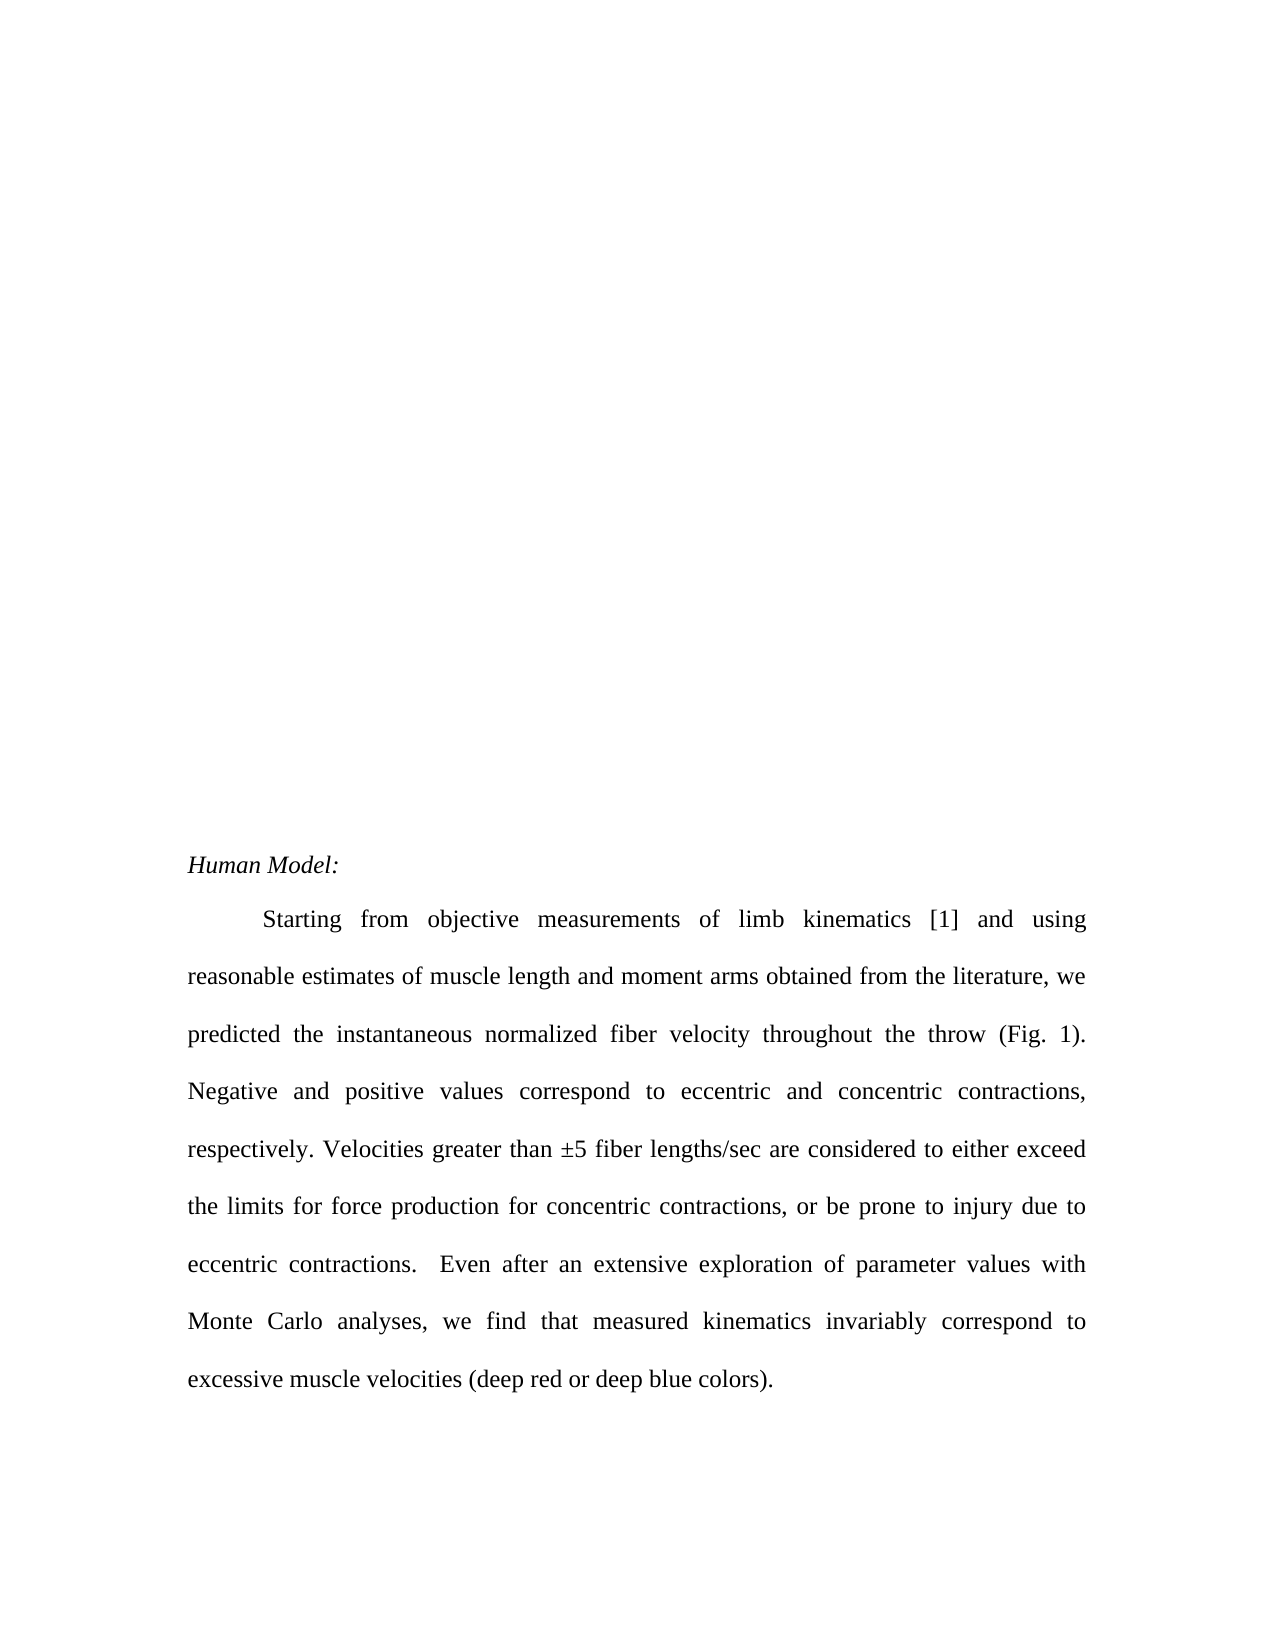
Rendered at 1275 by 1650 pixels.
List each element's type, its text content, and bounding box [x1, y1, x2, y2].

text Starting from objective measurements of limb kinematics [1] and using reasonable estimates of muscle length and moment arms obtained from the literature, we predicted the instantaneous normalized fiber velocity throughout the throw (Fig. 1). Negative and positive values correspond to eccentric and concentric contractions, respectively. Velocities greater than ±5 fiber lengths/sec are considered to either exceed the limits for force production for concentric contractions, or be prone to injury due to eccentric contractions. Even after an extensive exploration of parameter values with Monte Carlo analyses, we find that measured kinematics invariably correspond to excessive muscle velocities (deep red or deep blue colors). [187, 904, 1087, 1393]
text Human Model: [187, 850, 1087, 879]
